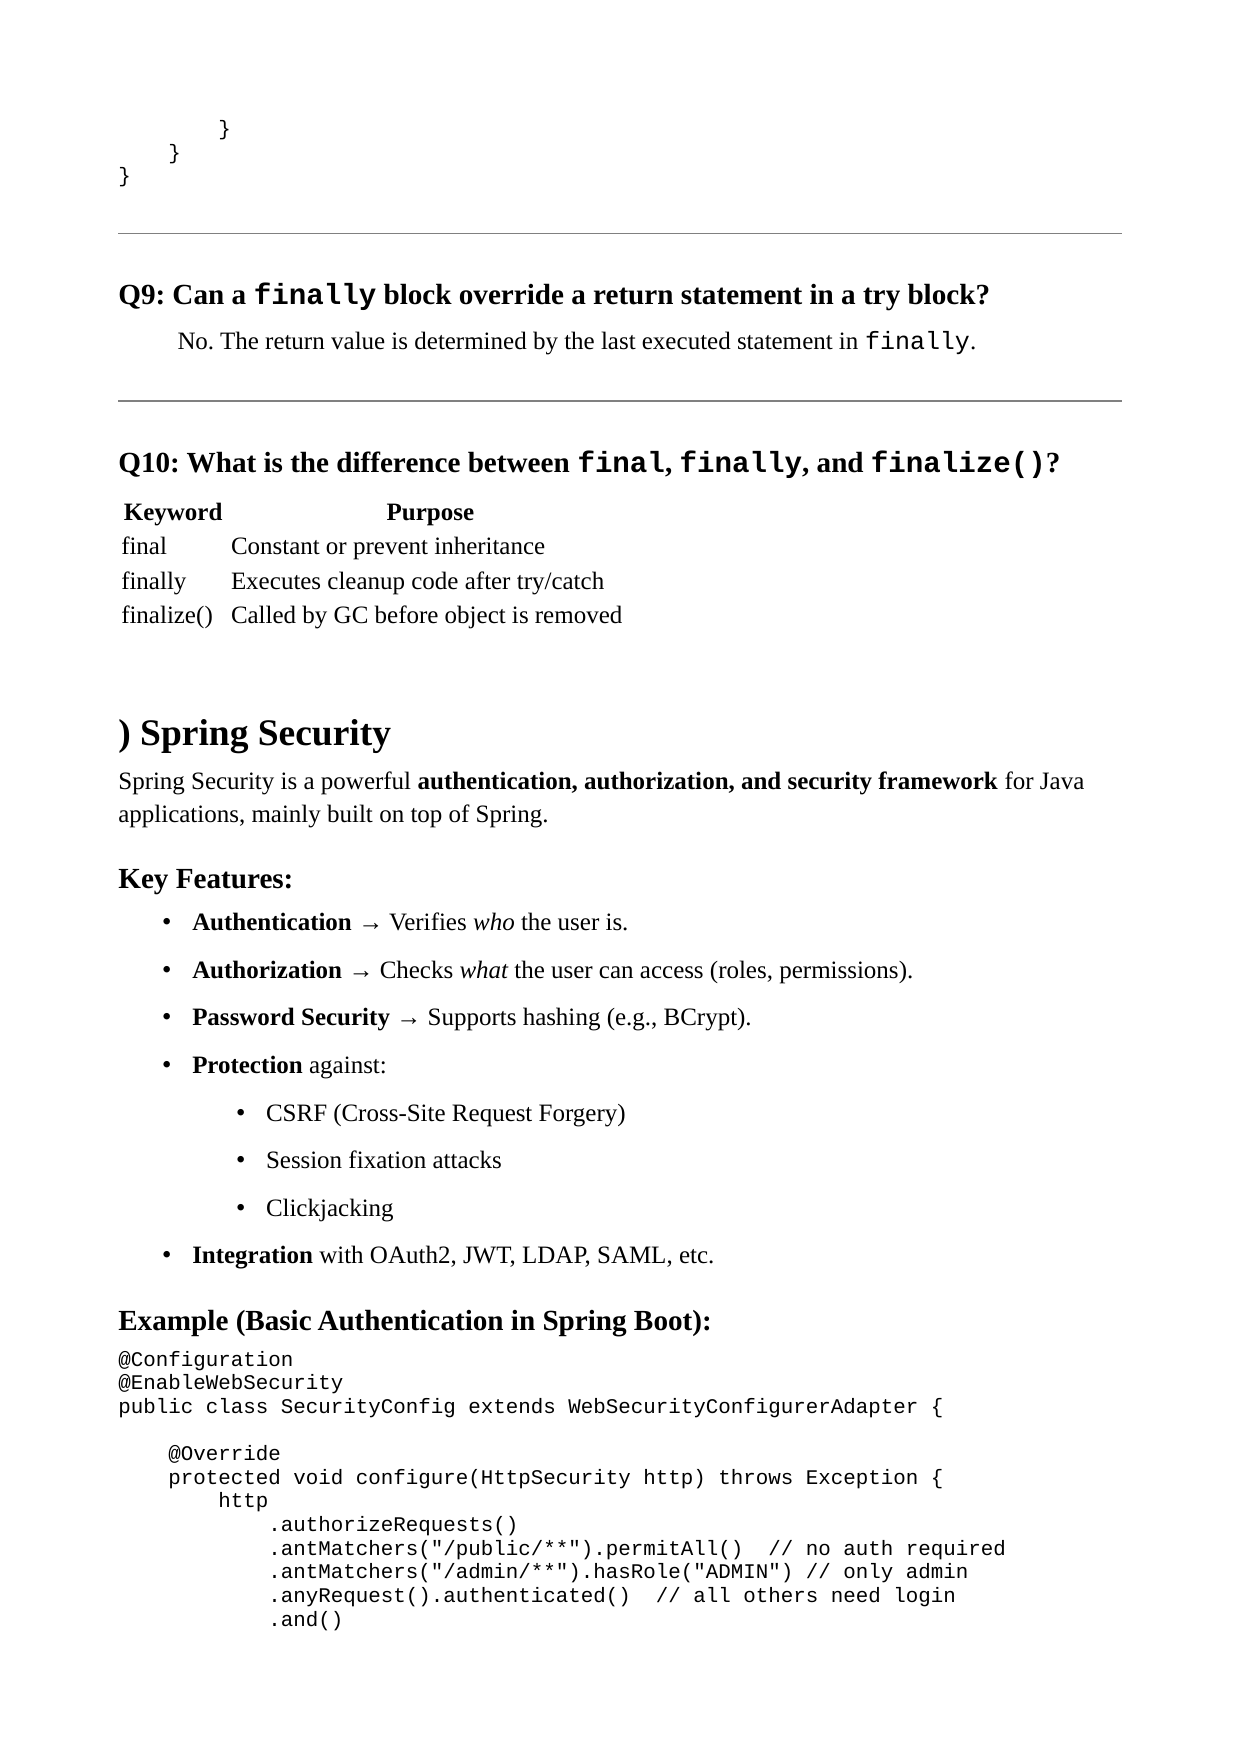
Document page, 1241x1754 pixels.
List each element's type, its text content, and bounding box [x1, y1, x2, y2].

text .anyRequest().authenticated() // all others need login [118, 1585, 1122, 1609]
subtitle Key Features: [118, 861, 1122, 895]
table_cell Constant or prevent inheritance [228, 528, 632, 563]
text .and() [118, 1609, 1122, 1632]
text .authorizeRequests() [118, 1514, 1122, 1538]
text Spring Security is a powerful authentication, authorization, and security framework for Java applications, mainly built on top of Spring. [118, 766, 1122, 828]
text protected void configure(HttpSecurity http) throws Exception { [118, 1467, 1122, 1491]
list Integration with OAuth2, JWT, LDAP, SAML, etc. [162, 1240, 1122, 1269]
subtitle Q9: Can a finally block override a return statement in a try block? [118, 277, 1122, 313]
text public class SecurityConfig extends WebSecurityConfigurerAdapter { [118, 1396, 1122, 1419]
list Authentication → Verifies who the user is. [162, 907, 1122, 936]
text } [118, 142, 1122, 165]
subtitle Q10: What is the difference between final, finally, and finalize()? [118, 445, 1122, 481]
list CSRF (Cross-Site Request Forgery) [236, 1098, 1122, 1126]
text } [118, 165, 1122, 189]
list Clickjacking [236, 1193, 1122, 1222]
list Authorization → Checks what the user can access (roles, permissions). [162, 955, 1122, 983]
text @Override [118, 1443, 1122, 1467]
list Session fixation attacks [236, 1145, 1122, 1174]
text http [118, 1491, 1122, 1514]
text @Configuration [118, 1349, 1122, 1372]
text } [118, 118, 1122, 142]
table_cell Executes cleanup code after try/catch [228, 563, 632, 597]
table_cell finalize() [118, 598, 228, 632]
table_cell final [118, 528, 228, 563]
list Password Security → Supports hashing (e.g., BCrypt). [162, 1002, 1122, 1031]
subtitle Example (Basic Authentication in Spring Boot): [118, 1303, 1122, 1336]
table_cell Called by GC before object is removed [228, 598, 632, 632]
table_header Purpose [228, 494, 632, 528]
text No. The return value is determined by the last executed statement in finally. [177, 326, 1063, 357]
table_cell finally [118, 563, 228, 597]
table_header Keyword [118, 494, 228, 528]
text @EnableWebSecurity [118, 1372, 1122, 1396]
list Protection against: [162, 1050, 1122, 1079]
text .antMatchers("/public/**").permitAll() // no auth required [118, 1538, 1122, 1561]
subtitle ) Spring Security [118, 710, 1122, 753]
text .antMatchers("/admin/**").hasRole("ADMIN") // only admin [118, 1561, 1122, 1585]
